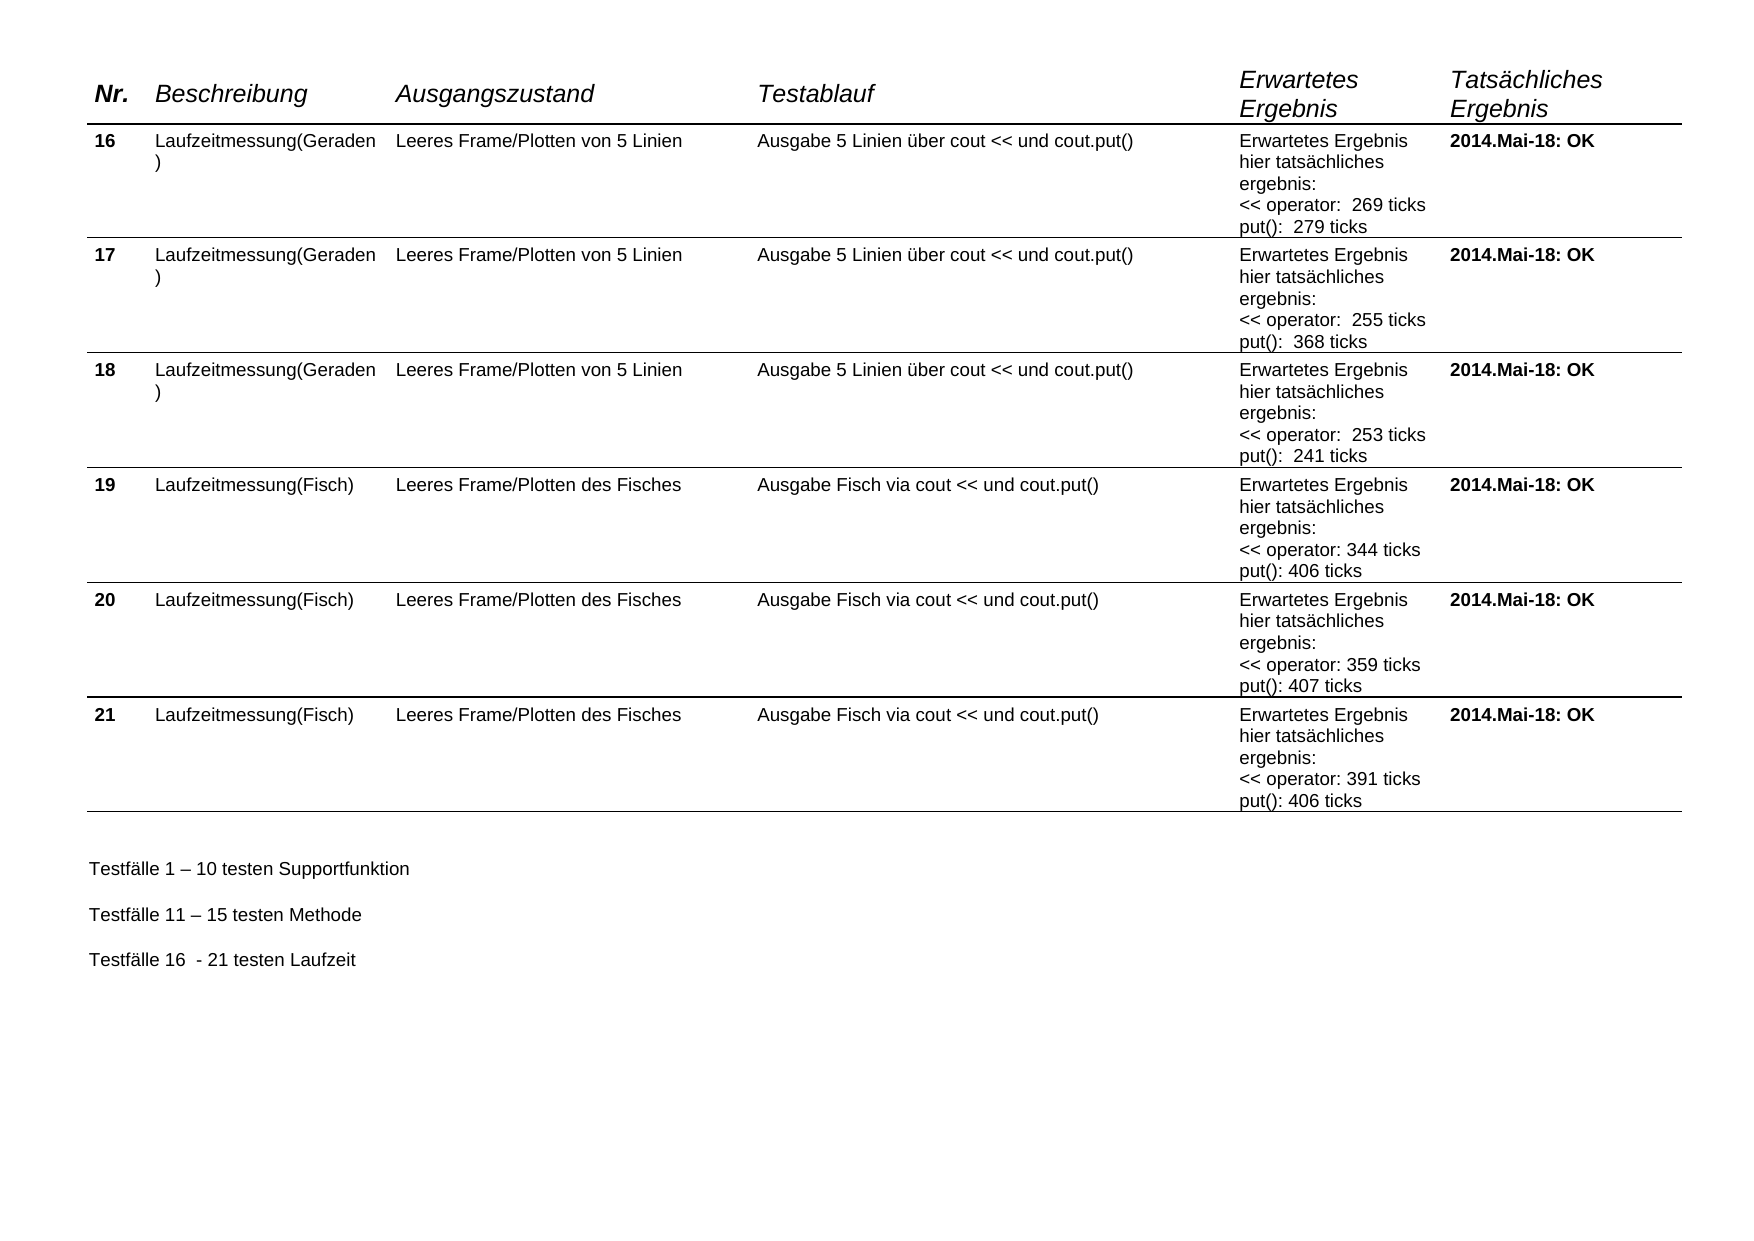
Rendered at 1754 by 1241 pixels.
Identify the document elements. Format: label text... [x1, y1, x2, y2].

table_cell Ausgabe Fisch via cout << und cout.put() [750, 468, 1232, 582]
table_header Nr. [87, 59, 147, 122]
table_cell Leeres Frame/Plotten von 5 Linien [388, 353, 750, 467]
table_cell Laufzeitmessung(Fisch) [148, 698, 388, 811]
table_cell Erwartetes Ergebnis hier tatsächliches ergebnis: << operator: 269 ticks put(): 279 ticks [1232, 125, 1443, 237]
table_cell Erwartetes Ergebnis hier tatsächliches ergebnis: << operator: 253 ticks put(): 241 ticks [1232, 353, 1443, 467]
table_cell Laufzeitmessung(Geraden) [148, 125, 388, 237]
table_cell Erwartetes Ergebnis hier tatsächliches ergebnis: << operator: 344 ticks put(): 406 ticks [1232, 468, 1443, 582]
table_cell 20 [87, 583, 147, 696]
table_cell Erwartetes Ergebnis hier tatsächliches ergebnis: << operator: 359 ticks put(): 407 ticks [1232, 583, 1443, 696]
text Testfälle 16 - 21 testen Laufzeit [89, 949, 1695, 971]
table_cell Leeres Frame/Plotten von 5 Linien [388, 238, 750, 352]
table_cell 16 [87, 125, 147, 237]
table_cell 18 [87, 353, 147, 467]
table_cell Leeres Frame/Plotten des Fisches [388, 583, 750, 696]
table_cell Ausgabe 5 Linien über cout << und cout.put() [750, 125, 1232, 237]
text Testfälle 1 – 10 testen Supportfunktion [89, 858, 1695, 879]
table_cell Leeres Frame/Plotten des Fisches [388, 468, 750, 582]
text Testfälle 11 – 15 testen Methode [89, 903, 1695, 925]
table_cell Leeres Frame/Plotten des Fisches [388, 698, 750, 811]
table_cell Ausgabe Fisch via cout << und cout.put() [750, 698, 1232, 811]
table_cell 2014.Mai-18: OK [1443, 353, 1682, 467]
table_header Ausgangszustand [388, 59, 750, 122]
table_cell Laufzeitmessung(Geraden) [148, 238, 388, 352]
table_cell Laufzeitmessung(Fisch) [148, 468, 388, 582]
table_cell Laufzeitmessung(Fisch) [148, 583, 388, 696]
table_header Tatsächliches Ergebnis [1443, 59, 1682, 122]
table_cell Ausgabe 5 Linien über cout << und cout.put() [750, 353, 1232, 467]
table_cell Leeres Frame/Plotten von 5 Linien [388, 125, 750, 237]
table_cell 17 [87, 238, 147, 352]
table_cell 2014.Mai-18: OK [1443, 698, 1682, 811]
table_cell Laufzeitmessung(Geraden) [148, 353, 388, 467]
table_cell 19 [87, 468, 147, 582]
table_cell Erwartetes Ergebnis hier tatsächliches ergebnis: << operator: 255 ticks put(): 368 ticks [1232, 238, 1443, 352]
table_cell 2014.Mai-18: OK [1443, 583, 1682, 696]
table_cell 21 [87, 698, 147, 811]
table_header Beschreibung [148, 59, 388, 122]
table_header Testablauf [750, 59, 1232, 122]
table_cell Ausgabe Fisch via cout << und cout.put() [750, 583, 1232, 696]
table_cell 2014.Mai-18: OK [1443, 238, 1682, 352]
table_cell 2014.Mai-18: OK [1443, 468, 1682, 582]
table_cell Ausgabe 5 Linien über cout << und cout.put() [750, 238, 1232, 352]
table_header Erwartetes Ergebnis [1232, 59, 1443, 122]
table_cell 2014.Mai-18: OK [1443, 125, 1682, 237]
table_cell Erwartetes Ergebnis hier tatsächliches ergebnis: << operator: 391 ticks put(): 406 ticks [1232, 698, 1443, 811]
